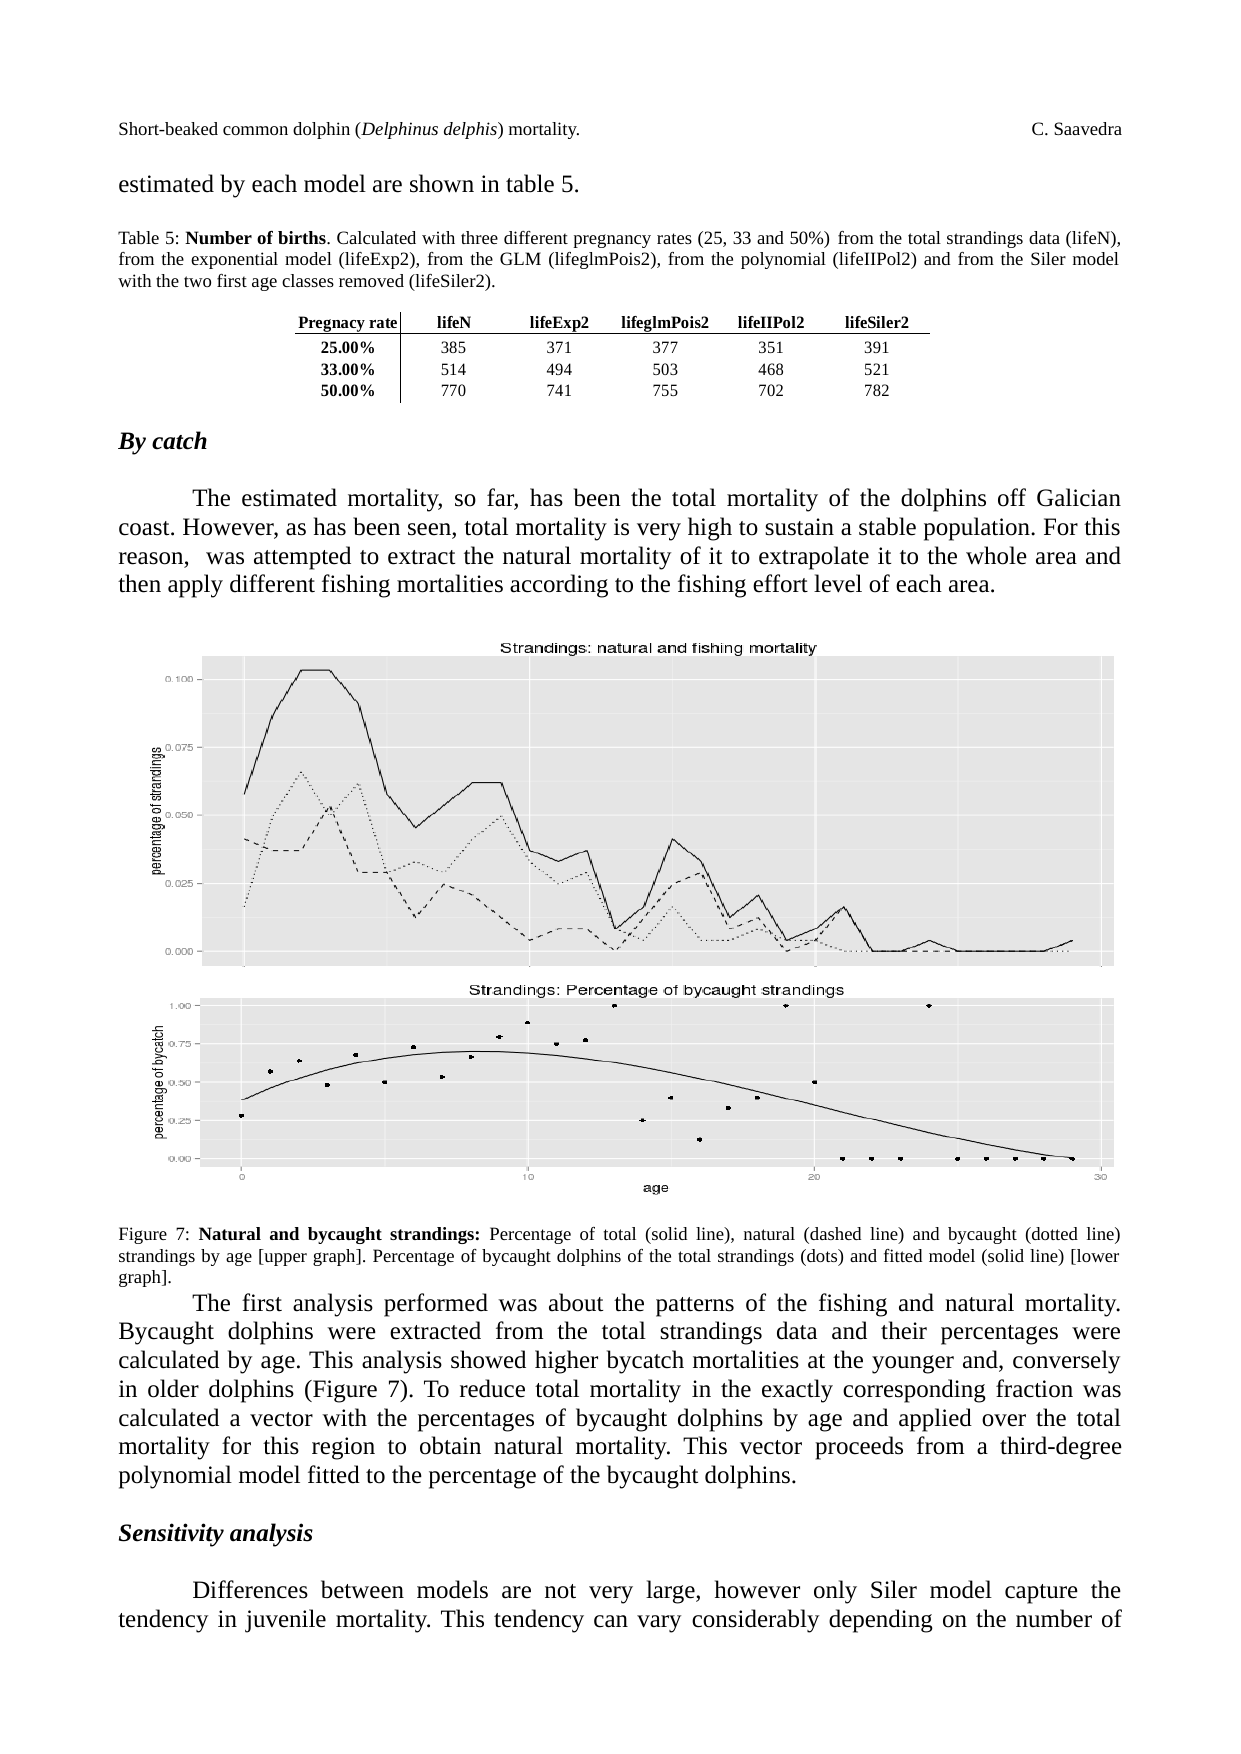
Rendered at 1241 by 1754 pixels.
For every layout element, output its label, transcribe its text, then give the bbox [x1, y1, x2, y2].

text By catch [118, 426, 1122, 454]
text Table 5: Number of births. Calculated with three different pregnancy rates (25, 33 and 50%) from the total strandings data (lifeN), from the exponential model (lifeExp2), from the GLM (lifeglmPois2), from the polynomial (lifeIIPol2) and from the Siler model with the two first age classes removed (lifeSiler2). [118, 227, 1122, 291]
text estimated by each model are shown in table 5. [118, 169, 1122, 198]
text The estimated mortality, so far, has been the total mortality of the dolphins off Galician coast. However, as has been seen, total mortality is very high to sustain a stable population. For this reason, was attempted to extract the natural mortality of it to extrapolate it to the whole area and then apply different fishing mortalities according to the fishing effort level of each area. [118, 483, 1122, 598]
text Differences between models are not very large, however only Siler model capture the tendency in juvenile mortality. This tendency can vary considerably depending on the number of [118, 1575, 1122, 1633]
text The first analysis performed was about the patterns of the fishing and natural mortality. Bycaught dolphins were extracted from the total strandings data and their percentages were calculated by age. This analysis showed higher bycatch mortalities at the younger and, conversely in older dolphins (Figure 7). To reduce total mortality in the exactly corresponding fraction was calculated a vector with the percentages of bycaught dolphins by age and applied over the total mortality for this region to obtain natural mortality. This vector proceeds from a third-degree polynomial model fitted to the percentage of the bycaught dolphins. [118, 1288, 1122, 1489]
text Figure 7: Natural and bycaught strandings: Percentage of total (solid line), natural (dashed line) and bycaught (dotted line) strandings by age [upper graph]. Percentage of bycaught dolphins of the total strandings (dots) and fitted model (solid line) [lower graph]. [118, 1223, 1122, 1288]
picture [146, 625, 1150, 1195]
text Sensitivity analysis [118, 1518, 1122, 1546]
